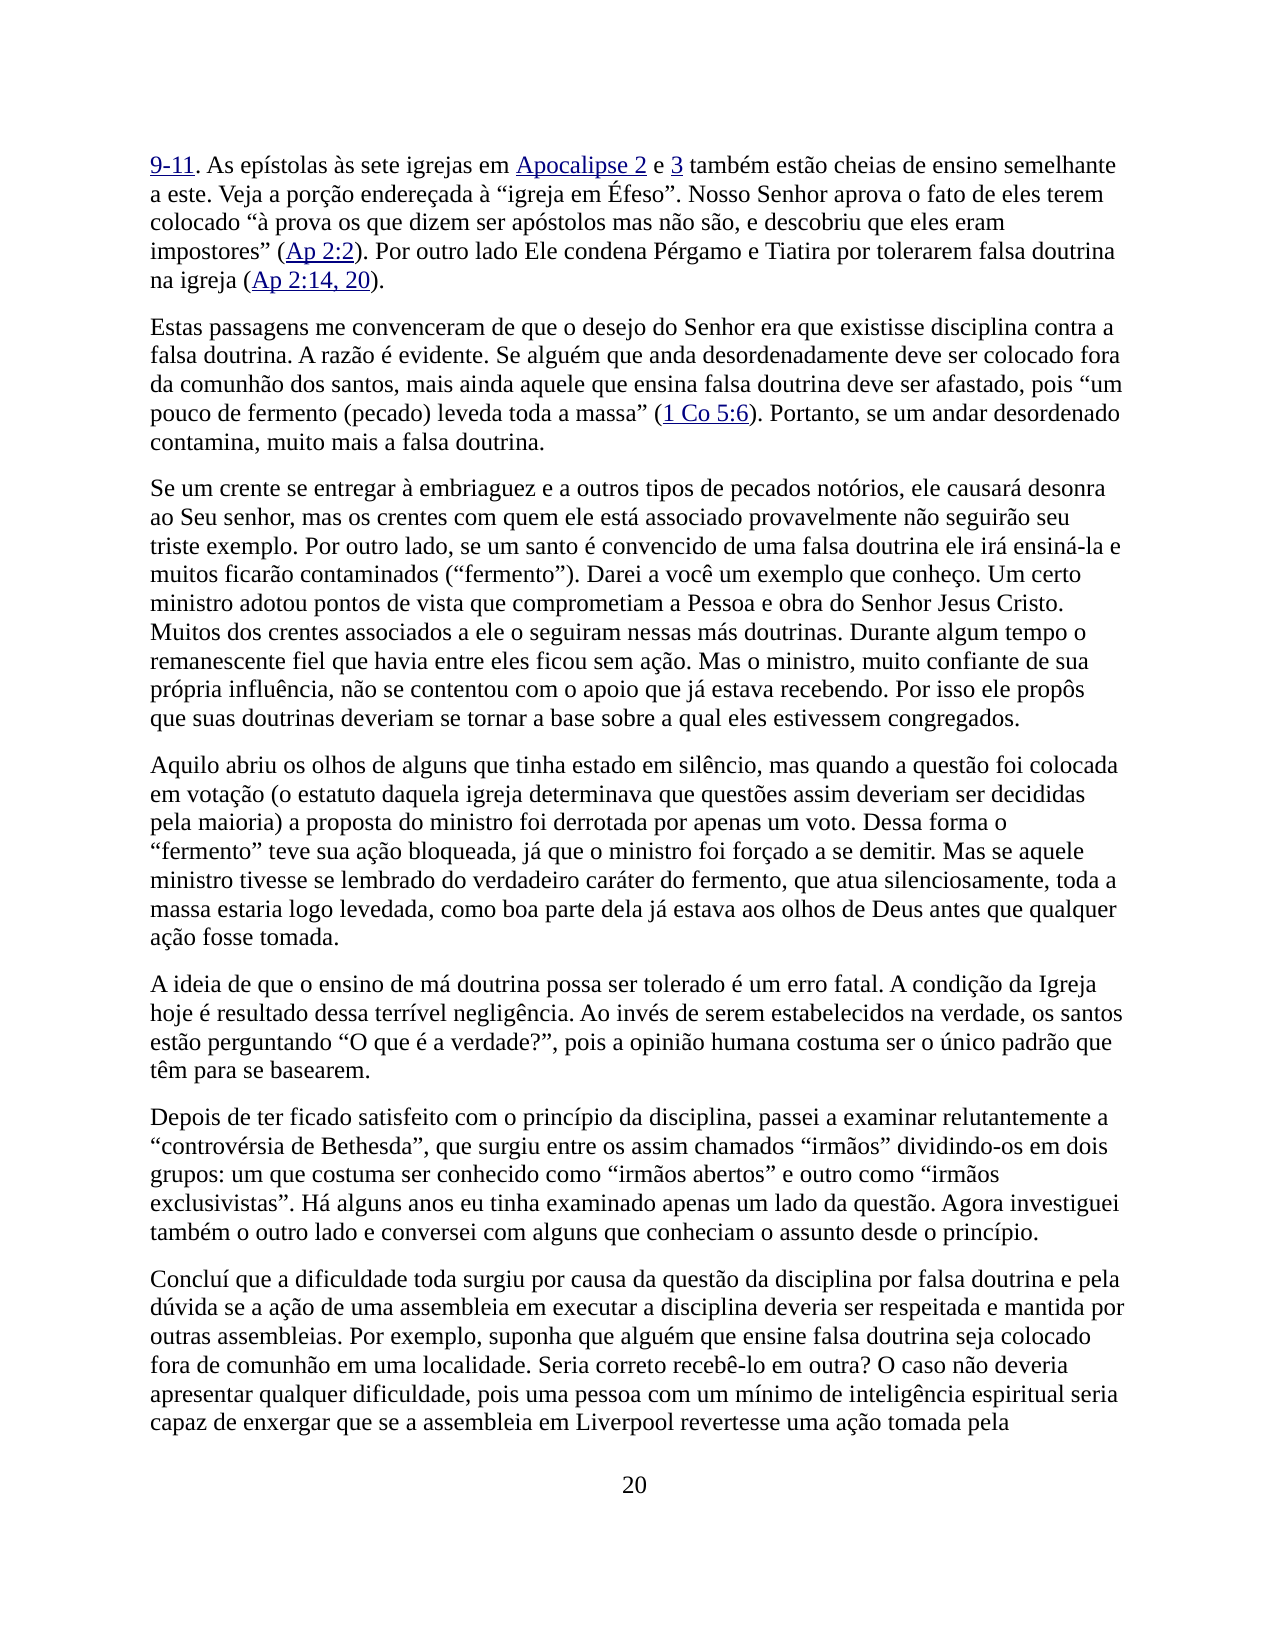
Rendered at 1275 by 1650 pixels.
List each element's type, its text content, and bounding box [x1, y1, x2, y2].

text Aquilo abriu os olhos de alguns que tinha estado em silêncio, mas quando a questão foi colocada em votação (o estatuto daquela igreja determinava que questões assim deveriam ser decididas pela maioria) a proposta do ministro foi derrotada por apenas um voto. Dessa forma o “fermento” teve sua ação bloqueada, já que o ministro foi forçado a se demitir. Mas se aquele ministro tivesse se lembrado do verdadeiro caráter do fermento, que atua silenciosamente, toda a massa estaria logo levedada, como boa parte dela já estava aos olhos de Deus antes que qualquer ação fosse tomada. [150, 750, 1125, 951]
text Concluí que a dificuldade toda surgiu por causa da questão da disciplina por falsa doutrina e pela dúvida se a ação de uma assembleia em executar a disciplina deveria ser respeitada e mantida por outras assembleias. Por exemplo, suponha que alguém que ensine falsa doutrina seja colocado fora de comunhão em uma localidade. Seria correto recebê-lo em outra? O caso não deveria apresentar qualquer dificuldade, pois uma pessoa com um mínimo de inteligência espiritual seria capaz de enxergar que se a assembleia em Liverpool revertesse uma ação tomada pela [150, 1264, 1125, 1436]
text Se um crente se entregar à embriaguez e a outros tipos de pecados notórios, ele causará desonra ao Seu senhor, mas os crentes com quem ele está associado provavelmente não seguirão seu triste exemplo. Por outro lado, se um santo é convencido de uma falsa doutrina ele irá ensiná-la e muitos ficarão contaminados (“fermento”). Darei a você um exemplo que conheço. Um certo ministro adotou pontos de vista que comprometiam a Pessoa e obra do Senhor Jesus Cristo. Muitos dos crentes associados a ele o seguiram nessas más doutrinas. Durante algum tempo o remanescente fiel que havia entre eles ficou sem ação. Mas o ministro, muito confiante de sua própria influência, não se contentou com o apoio que já estava recebendo. Por isso ele propôs que suas doutrinas deveriam se tornar a base sobre a qual eles estivessem congregados. [150, 473, 1125, 732]
text Estas passagens me convenceram de que o desejo do Senhor era que existisse disciplina contra a falsa doutrina. A razão é evidente. Se alguém que anda desordenadamente deve ser colocado fora da comunhão dos santos, mais ainda aquele que ensina falsa doutrina deve ser afastado, pois “um pouco de fermento (pecado) leveda toda a massa” (1 Co 5:6). Portanto, se um andar desordenado contamina, muito mais a falsa doutrina. [150, 312, 1125, 455]
text A ideia de que o ensino de má doutrina possa ser tolerado é um erro fatal. A condição da Igreja hoje é resultado dessa terrível negligência. Ao invés de serem estabelecidos na verdade, os santos estão perguntando “O que é a verdade?”, pois a opinião humana costuma ser o único padrão que têm para se basearem. [150, 969, 1125, 1084]
text 9-11. As epístolas às sete igrejas em Apocalipse 2 e 3 também estão cheias de ensino semelhante a este. Veja a porção endereçada à “igreja em Éfeso”. Nosso Senhor aprova o fato de eles terem colocado “à prova os que dizem ser apóstolos mas não são, e descobriu que eles eram impostores” (Ap 2:2). Por outro lado Ele condena Pérgamo e Tiatira por tolerarem falsa doutrina na igreja (Ap 2:14, 20). [150, 150, 1125, 294]
text Depois de ter ficado satisfeito com o princípio da disciplina, passei a examinar relutantemente a “controvérsia de Bethesda”, que surgiu entre os assim chamados “irmãos” dividindo-os em dois grupos: um que costuma ser conhecido como “irmãos abertos” e outro como “irmãos exclusivistas”. Há alguns anos eu tinha examinado apenas um lado da questão. Agora investiguei também o outro lado e conversei com alguns que conheciam o assunto desde o princípio. [150, 1102, 1125, 1246]
